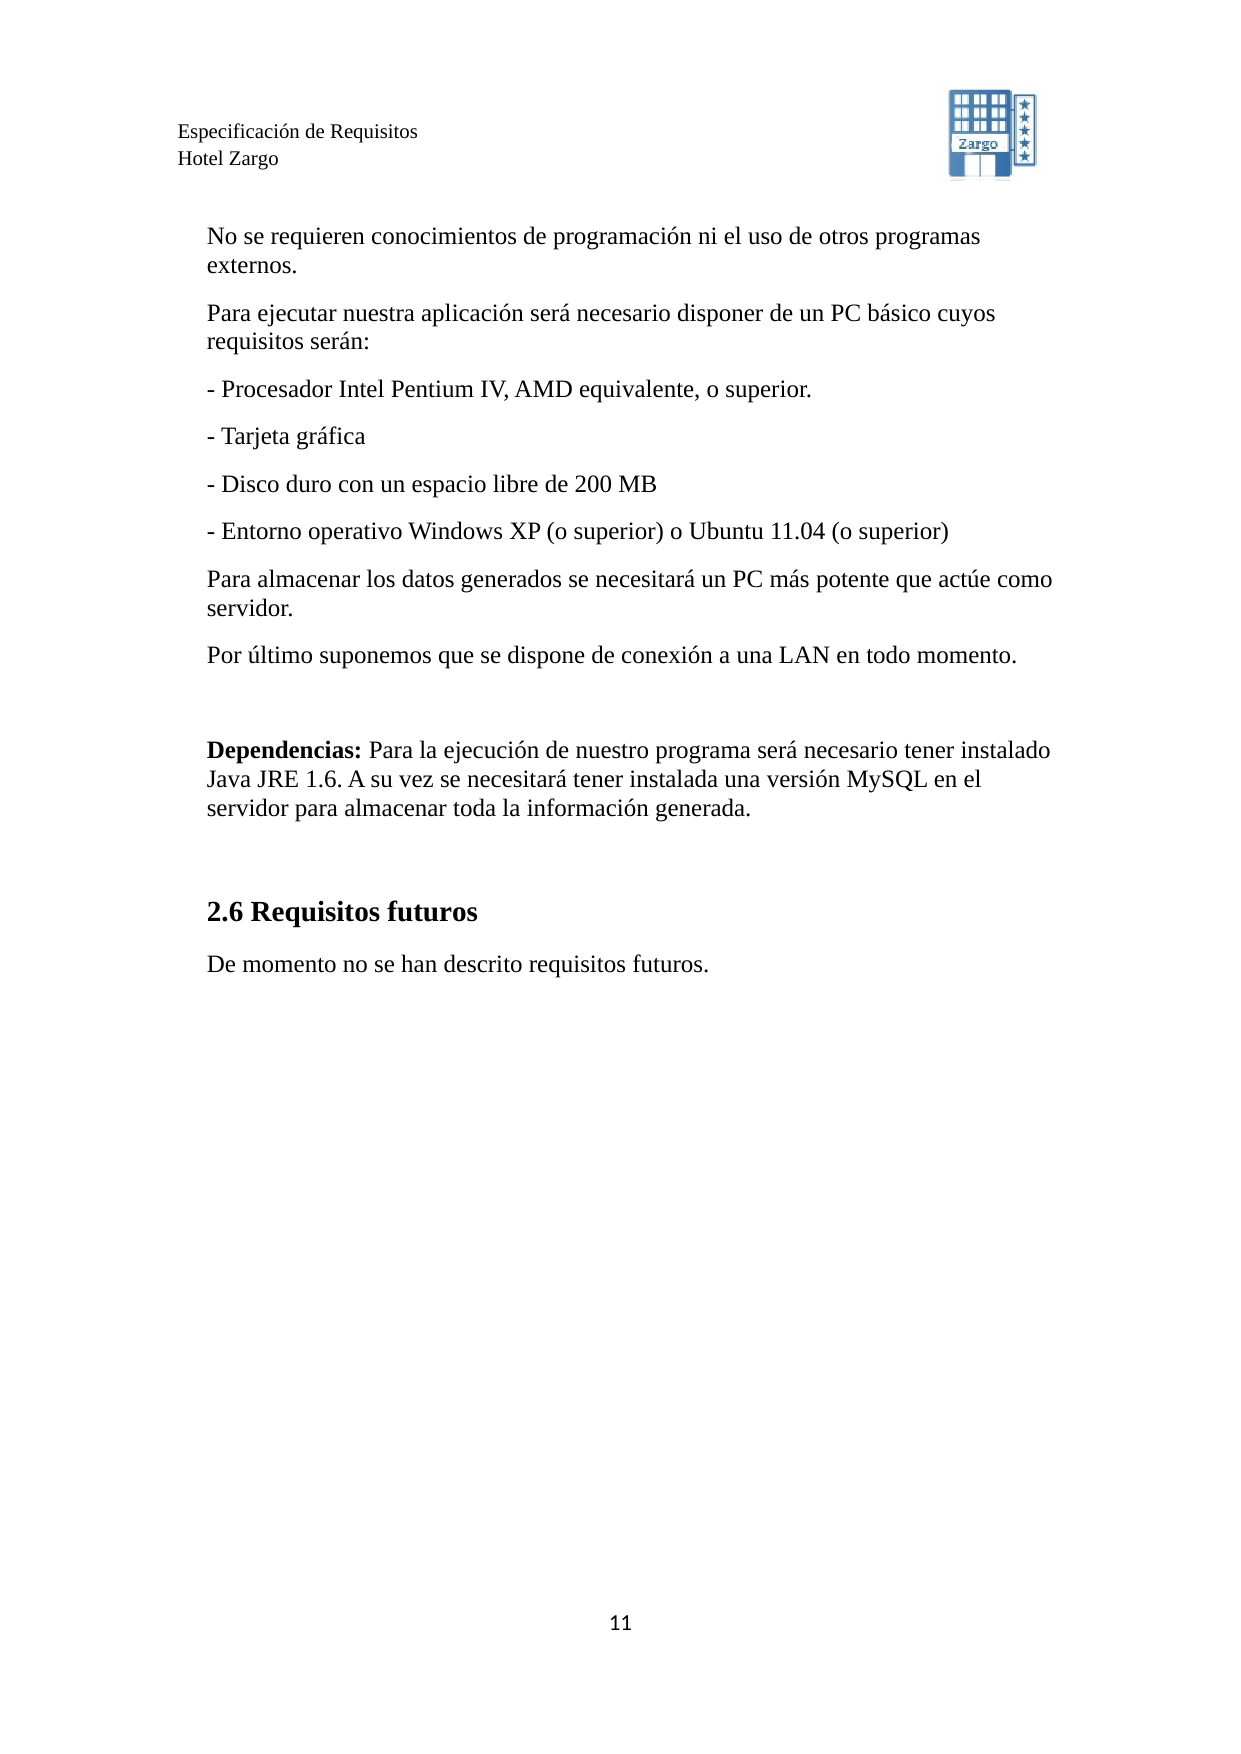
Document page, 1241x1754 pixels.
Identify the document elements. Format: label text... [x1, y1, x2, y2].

text Para ejecutar nuestra aplicación será necesario disponer de un PC básico cuyos requisitos serán: [207, 298, 1063, 355]
text De momento no se han descrito requisitos futuros. [207, 949, 1063, 978]
text - Procesador Intel Pentium IV, AMD equivalente, o superior. [207, 374, 1063, 403]
text No se requieren conocimientos de programación ni el uso de otros programas externos. [207, 221, 1063, 279]
text - Disco duro con un espacio libre de 200 MB [207, 469, 1063, 498]
text Para almacenar los datos generados se necesitará un PC más potente que actúe como servidor. [207, 564, 1063, 621]
text Dependencias: Para la ejecución de nuestro programa será necesario tener instalado Java JRE 1.6. A su vez se necesitará tener instalada una versión MySQL en el servidor para almacenar toda la información generada. [207, 735, 1063, 821]
text - Entorno operativo Windows XP (o superior) o Ubuntu 11.04 (o superior) [207, 516, 1063, 545]
picture [939, 81, 1045, 181]
text - Tarjeta gráfica [207, 421, 1063, 450]
text Por último suponemos que se dispone de conexión a una LAN en todo momento. [207, 640, 1063, 669]
text 2.6 Requisitos futuros [207, 894, 1063, 928]
